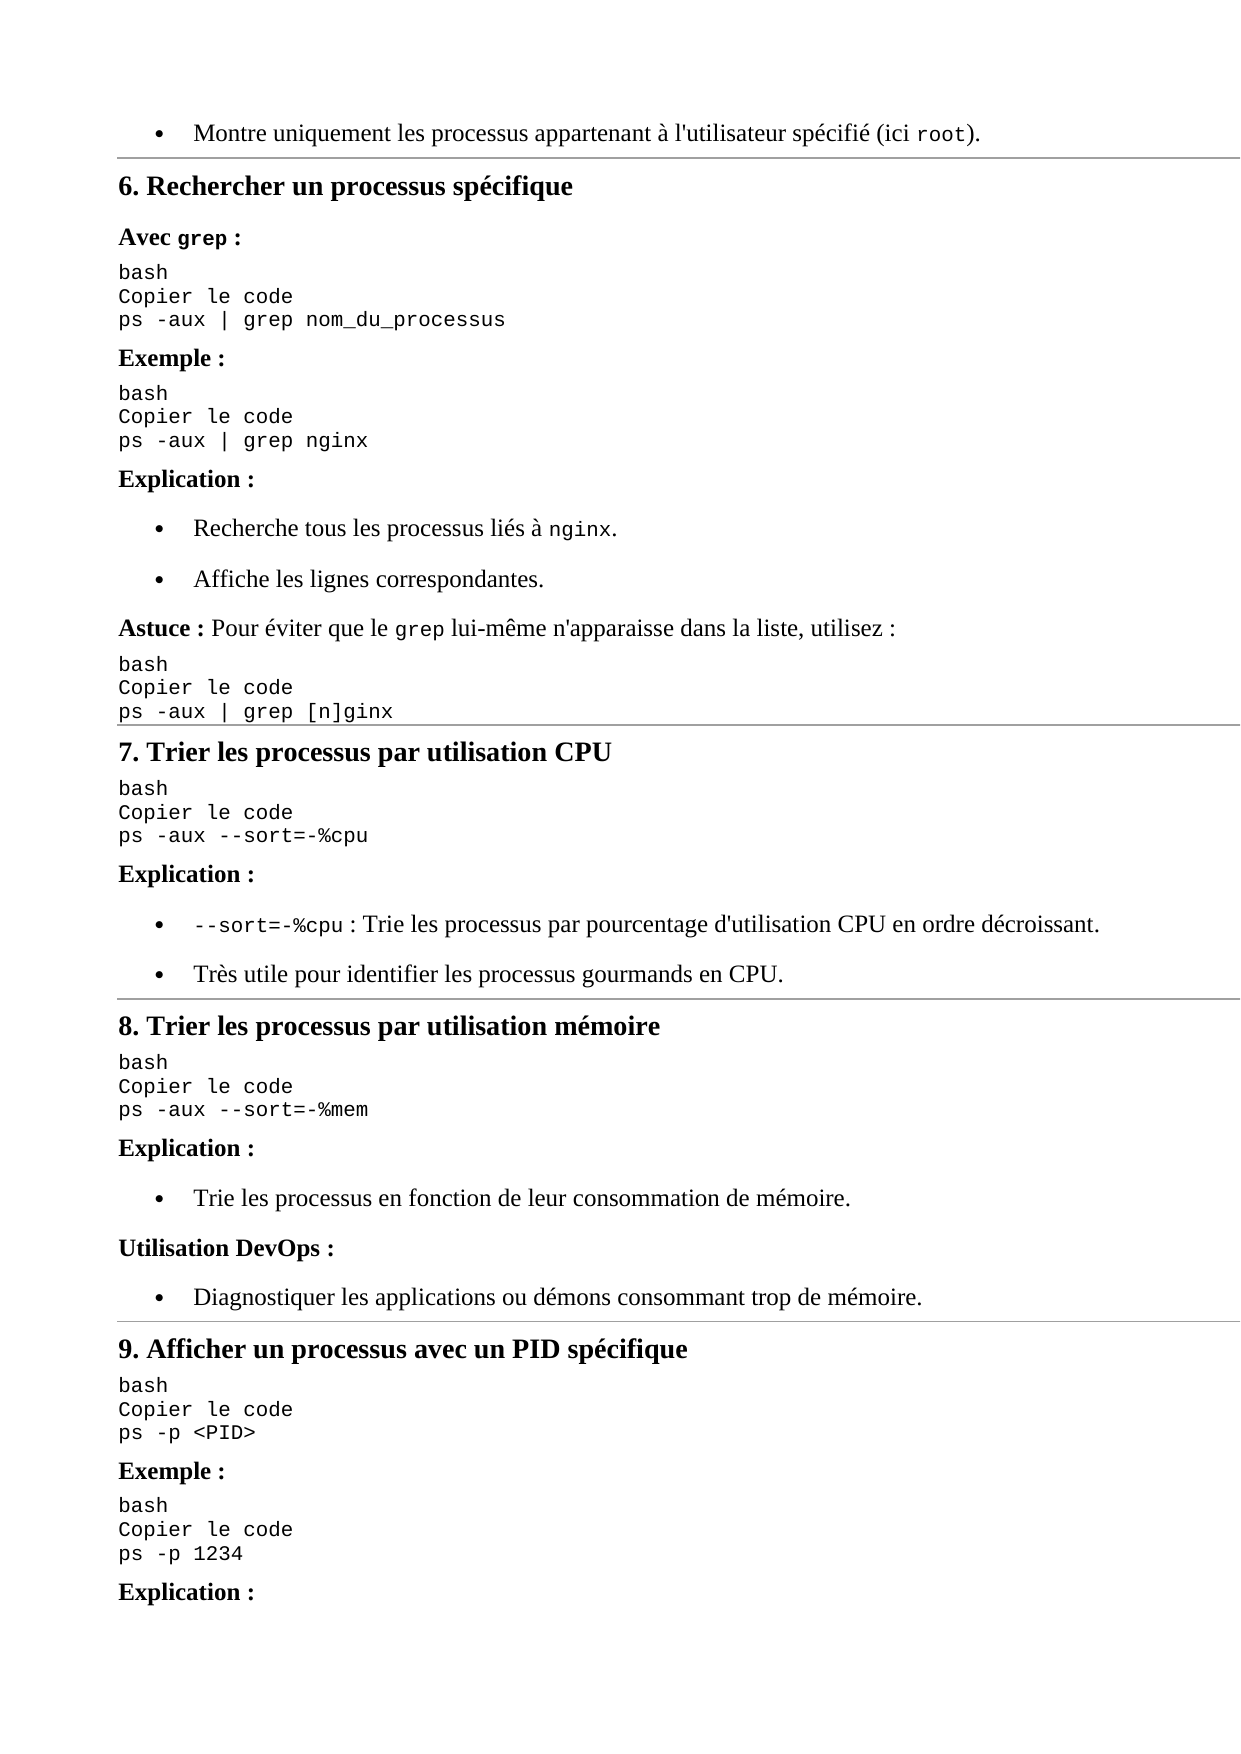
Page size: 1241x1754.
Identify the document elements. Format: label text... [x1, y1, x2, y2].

subtitle 7. Trier les processus par utilisation CPU [118, 735, 1122, 768]
text ps -aux | grep nginx [118, 430, 1122, 453]
text Explication : [118, 464, 1122, 493]
text Exemple : [118, 343, 1122, 372]
text bash [118, 1052, 1122, 1076]
text Astuce : Pour éviter que le grep lui-même n'apparaisse dans la liste, utilisez : [118, 613, 1122, 643]
text ps -aux --sort=-%cpu [118, 825, 1122, 849]
list --sort=-%cpu : Trie les processus par pourcentage d'utilisation CPU en ordre décroissant. [156, 909, 1122, 938]
text Copier le code [118, 406, 1122, 430]
text Explication : [118, 1577, 1122, 1606]
text Copier le code [118, 802, 1122, 825]
subtitle 9. Afficher un processus avec un PID spécifique [118, 1332, 1122, 1364]
text Copier le code [118, 286, 1122, 309]
text ps -aux | grep nom_du_processus [118, 309, 1122, 333]
list Montre uniquement les processus appartenant à l'utilisateur spécifié (ici root). [156, 118, 1122, 148]
text bash [118, 1495, 1122, 1519]
text ps -p 1234 [118, 1543, 1122, 1566]
text Copier le code [118, 1076, 1122, 1099]
text Exemple : [118, 1456, 1122, 1485]
text bash [118, 778, 1122, 802]
list Diagnostiquer les applications ou démons consommant trop de mémoire. [156, 1282, 1122, 1311]
text Utilisation DevOps : [118, 1233, 1122, 1261]
text Copier le code [118, 1519, 1122, 1543]
text bash [118, 262, 1122, 286]
subtitle 6. Rechercher un processus spécifique [118, 169, 1122, 201]
list Recherche tous les processus liés à nginx. [156, 513, 1122, 543]
subtitle 8. Trier les processus par utilisation mémoire [118, 1009, 1122, 1042]
subtitle Avec grep : [118, 222, 1122, 252]
text bash [118, 1375, 1122, 1398]
text bash [118, 653, 1122, 677]
list Trie les processus en fonction de leur consommation de mémoire. [156, 1183, 1122, 1212]
text Copier le code [118, 1398, 1122, 1422]
text bash [118, 383, 1122, 406]
text ps -aux | grep [n]ginx [118, 701, 1122, 724]
text Explication : [118, 1133, 1122, 1162]
list Affiche les lignes correspondantes. [156, 564, 1122, 593]
text Explication : [118, 859, 1122, 888]
text Copier le code [118, 677, 1122, 701]
list Très utile pour identifier les processus gourmands en CPU. [156, 959, 1122, 988]
text ps -p <PID> [118, 1422, 1122, 1446]
text ps -aux --sort=-%mem [118, 1099, 1122, 1123]
